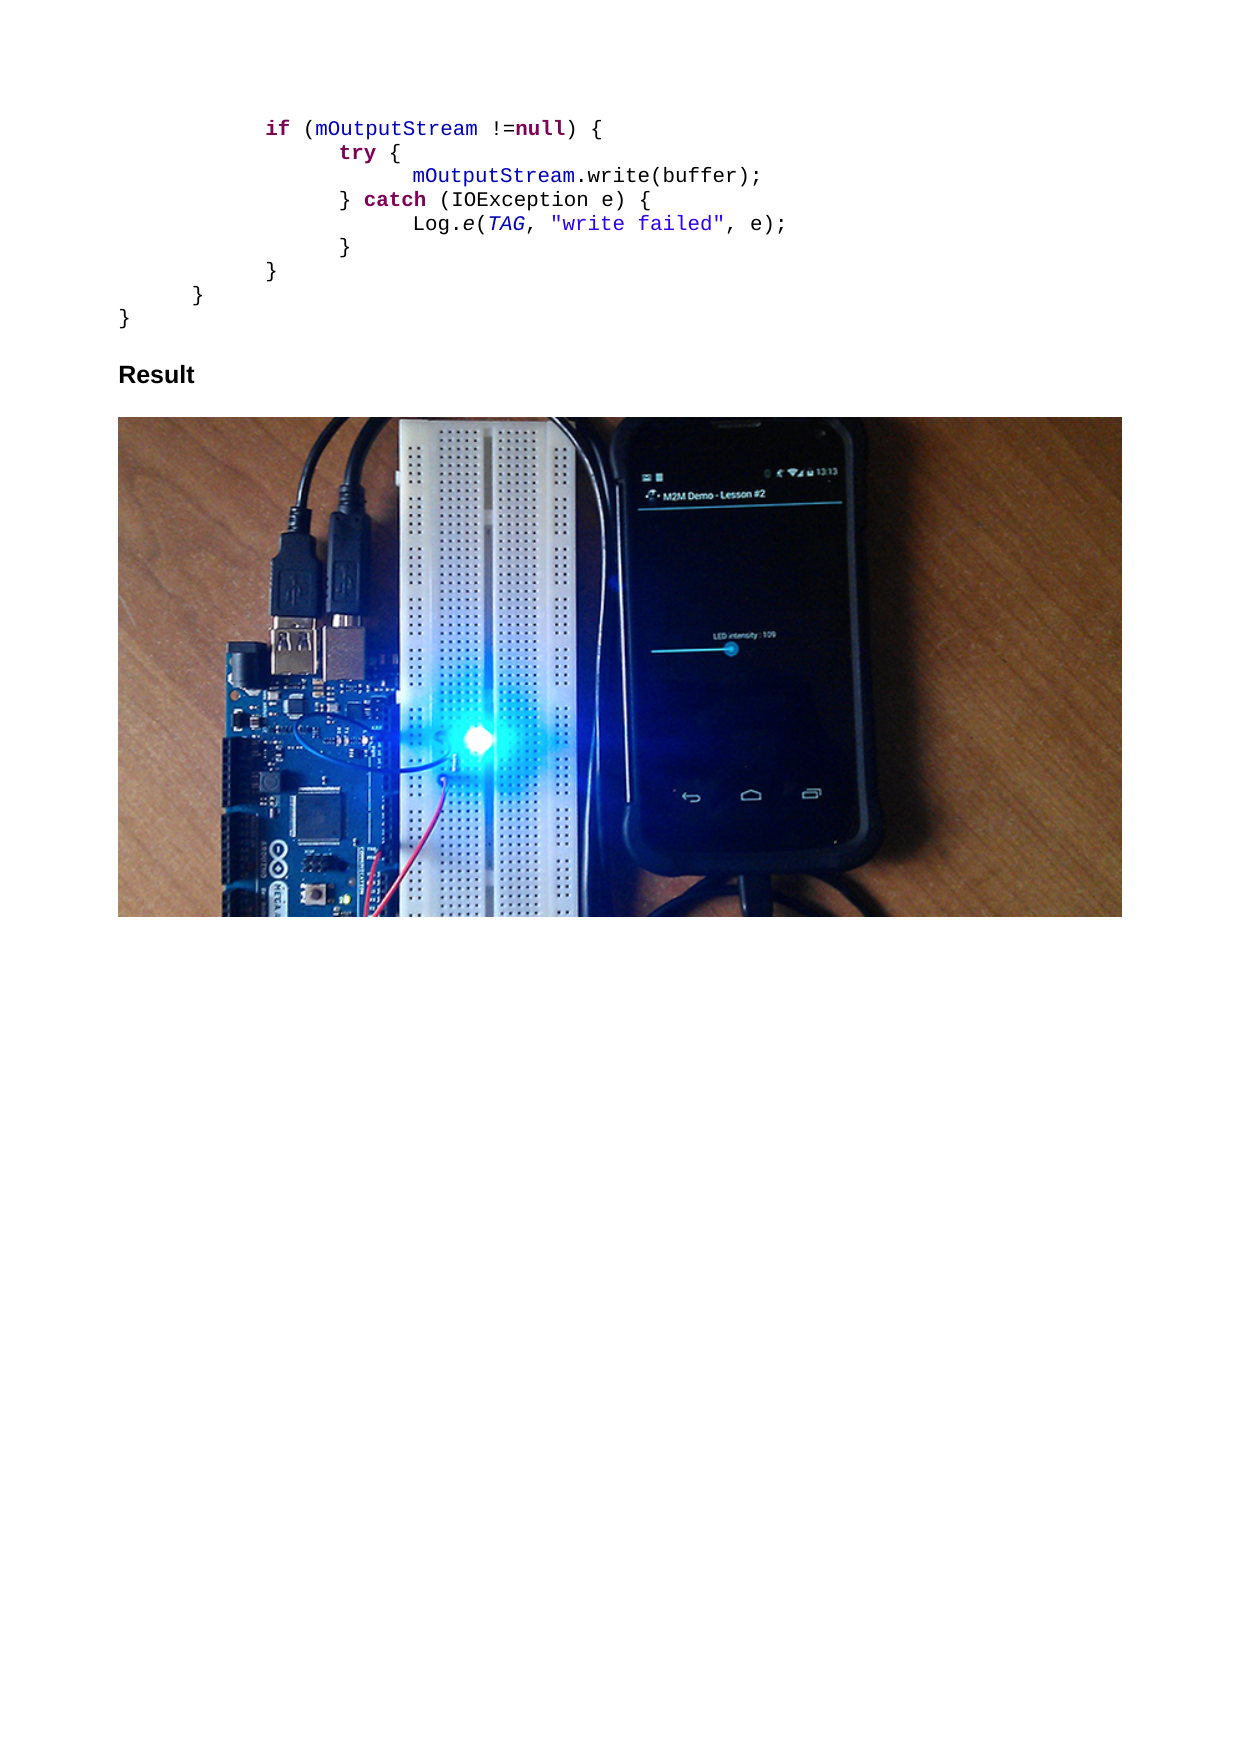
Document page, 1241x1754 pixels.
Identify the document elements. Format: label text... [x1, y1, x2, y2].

text Result [118, 360, 1122, 388]
text mOutputStream.write(buffer); [118, 165, 1122, 189]
text } [118, 260, 1122, 284]
text } [118, 307, 1122, 331]
text } [118, 236, 1122, 260]
text try { [118, 142, 1122, 165]
text Log.e(TAG, "write failed", e); [118, 213, 1122, 236]
text if (mOutputStream !=null) { [118, 118, 1122, 142]
text } catch (IOException e) { [118, 189, 1122, 213]
text } [118, 284, 1122, 307]
